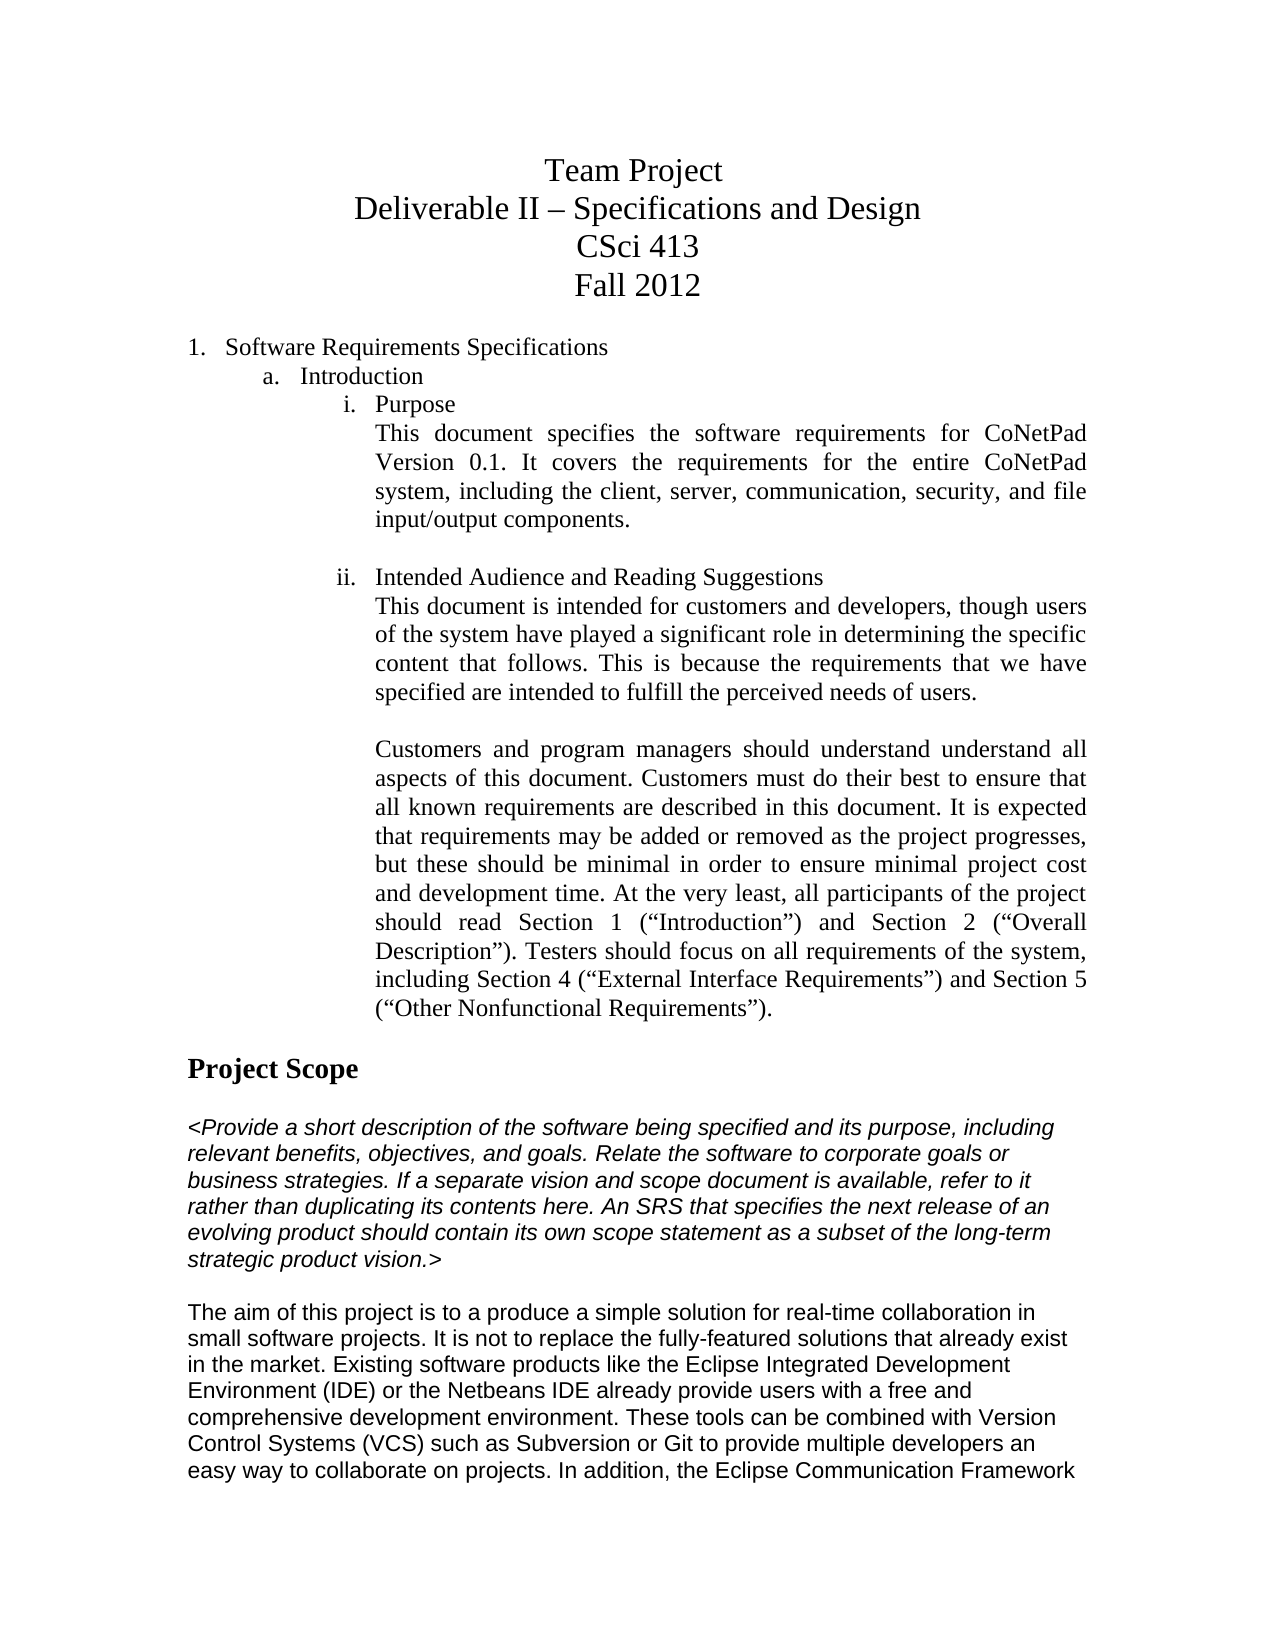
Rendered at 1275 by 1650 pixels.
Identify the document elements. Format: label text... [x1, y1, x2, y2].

list Introduction [262, 361, 1087, 389]
list This document specifies the software requirements for CoNetPad Version 0.1. It covers the requirements for the entire CoNetPad system, including the client, server, communication, security, and file input/output components. [356, 418, 1087, 533]
text Fall 2012 [187, 265, 1087, 303]
text <Provide a short description of the software being specified and its purpose, including relevant benefits, objectives, and goals. Relate the software to corporate goals or business strategies. If a separate vision and scope document is available, refer to it rather than duplicating its contents here. An SRS that specifies the next release of an evolving product should contain its own scope statement as a subset of the long-term strategic product vision.> [187, 1114, 1087, 1272]
title Deliverable II – Specifications and Design [187, 188, 1087, 227]
list Software Requirements Specifications [187, 332, 1087, 361]
title Team Project [187, 150, 1087, 188]
list Intended Audience and Reading Suggestions [356, 562, 1087, 591]
subtitle Project Scope [187, 1051, 1087, 1085]
text CSci 413 [187, 227, 1087, 265]
text The aim of this project is to a produce a simple solution for real-time collaboration in small software projects. It is not to replace the fully-featured solutions that already exist in the market. Existing software products like the Eclipse Integrated Development Environment (IDE) or the Netbeans IDE already provide users with a free and comprehensive development environment. These tools can be combined with Version Control Systems (VCS) such as Subversion or Git to provide multiple developers an easy way to collaborate on projects. In addition, the Eclipse Communication Framework [187, 1298, 1087, 1483]
list Purpose [356, 389, 1087, 418]
list This document is intended for customers and developers, though users of the system have played a significant role in determining the specific content that follows. This is because the requirements that we have specified are intended to fulfill the perceived needs of users. [356, 591, 1087, 706]
list Customers and program managers should understand understand all aspects of this document. Customers must do their best to ensure that all known requirements are described in this document. It is expected that requirements may be added or removed as the project progresses, but these should be minimal in order to ensure minimal project cost and development time. At the very least, all participants of the project should read Section 1 (“Introduction”) and Section 2 (“Overall Description”). Testers should focus on all requirements of the system, including Section 4 (“External Interface Requirements”) and Section 5 (“Other Nonfunctional Requirements”). [356, 734, 1087, 1022]
